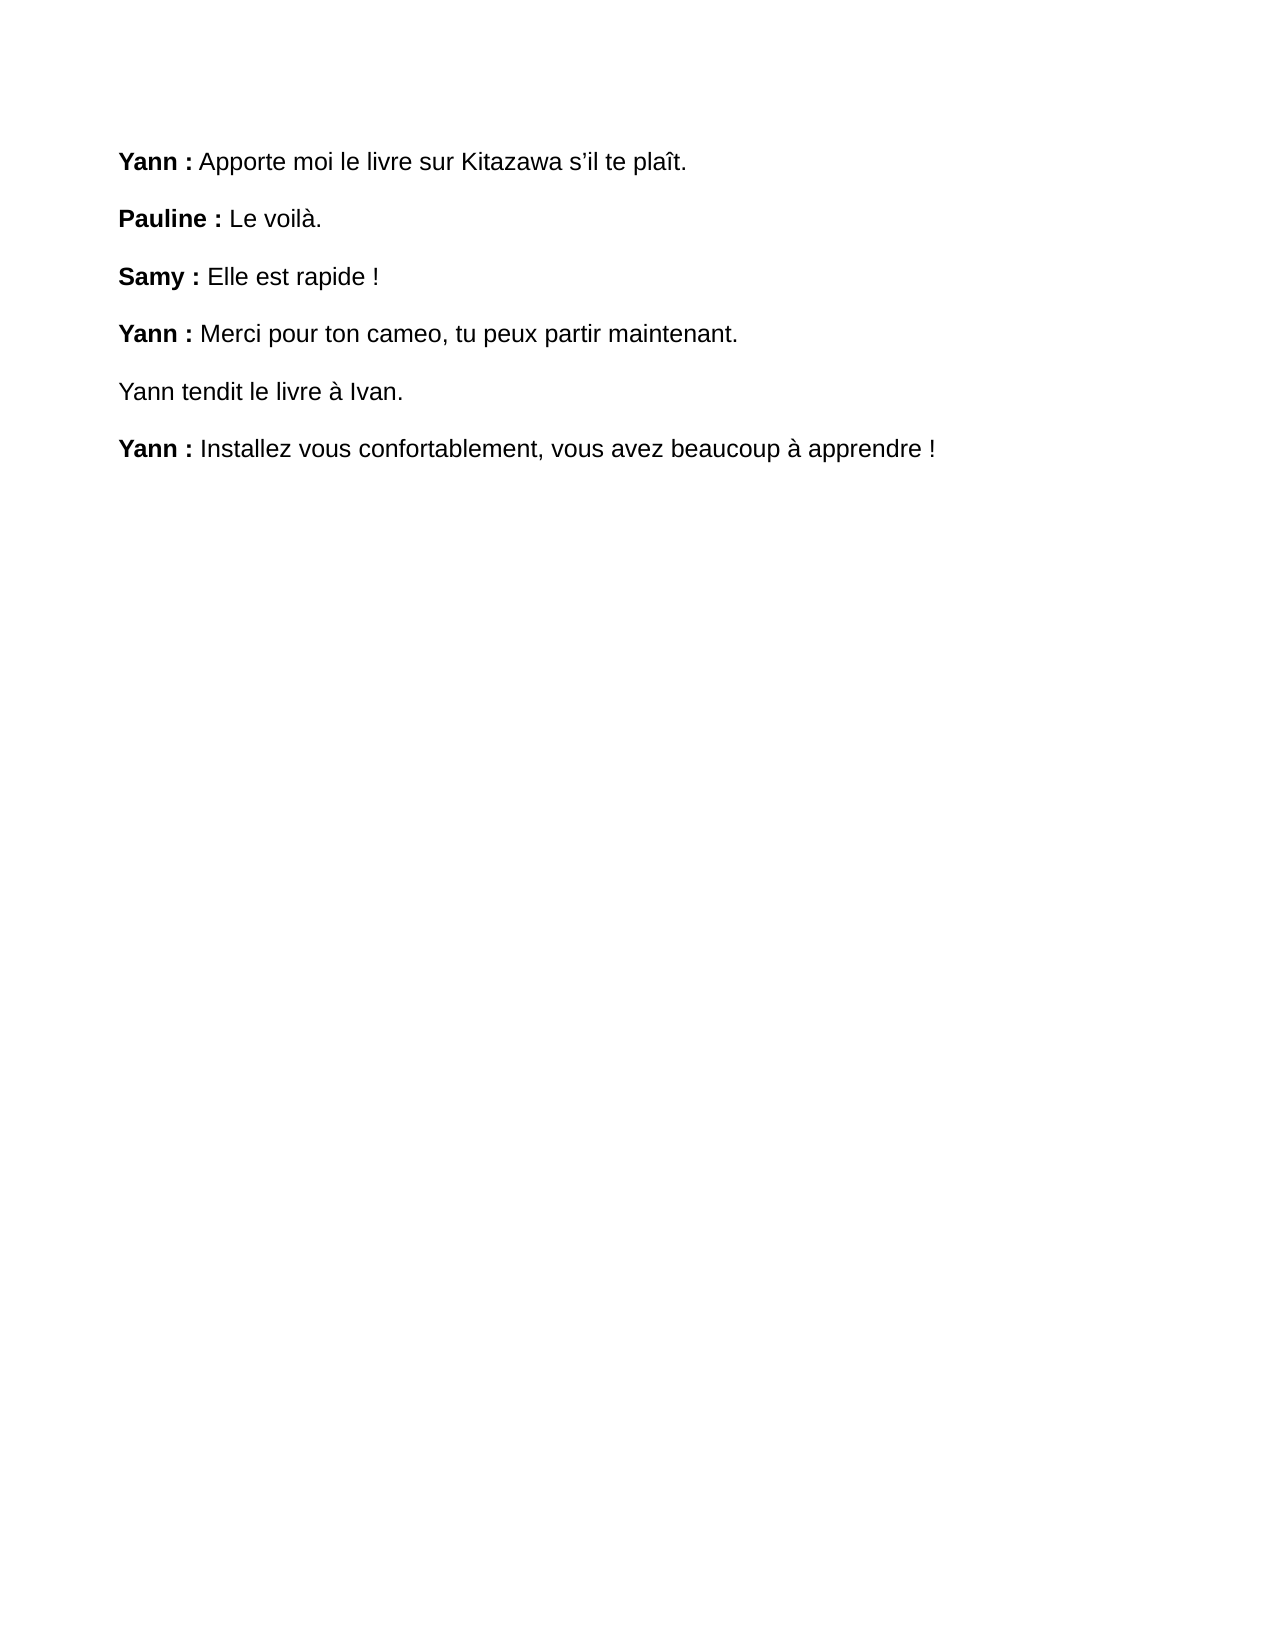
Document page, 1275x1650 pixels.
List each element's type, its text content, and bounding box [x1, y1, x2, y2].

text Yann tendit le livre à Ivan. [118, 377, 1157, 406]
text Samy : Elle est rapide ! [118, 262, 1157, 291]
text Yann : Apporte moi le livre sur Kitazawa s’il te plaît. [118, 147, 1157, 176]
text Yann : Merci pour ton cameo, tu peux partir maintenant. [118, 319, 1157, 348]
text Yann : Installez vous confortablement, vous avez beaucoup à apprendre ! [118, 434, 1157, 463]
text Pauline : Le voilà. [118, 204, 1157, 233]
